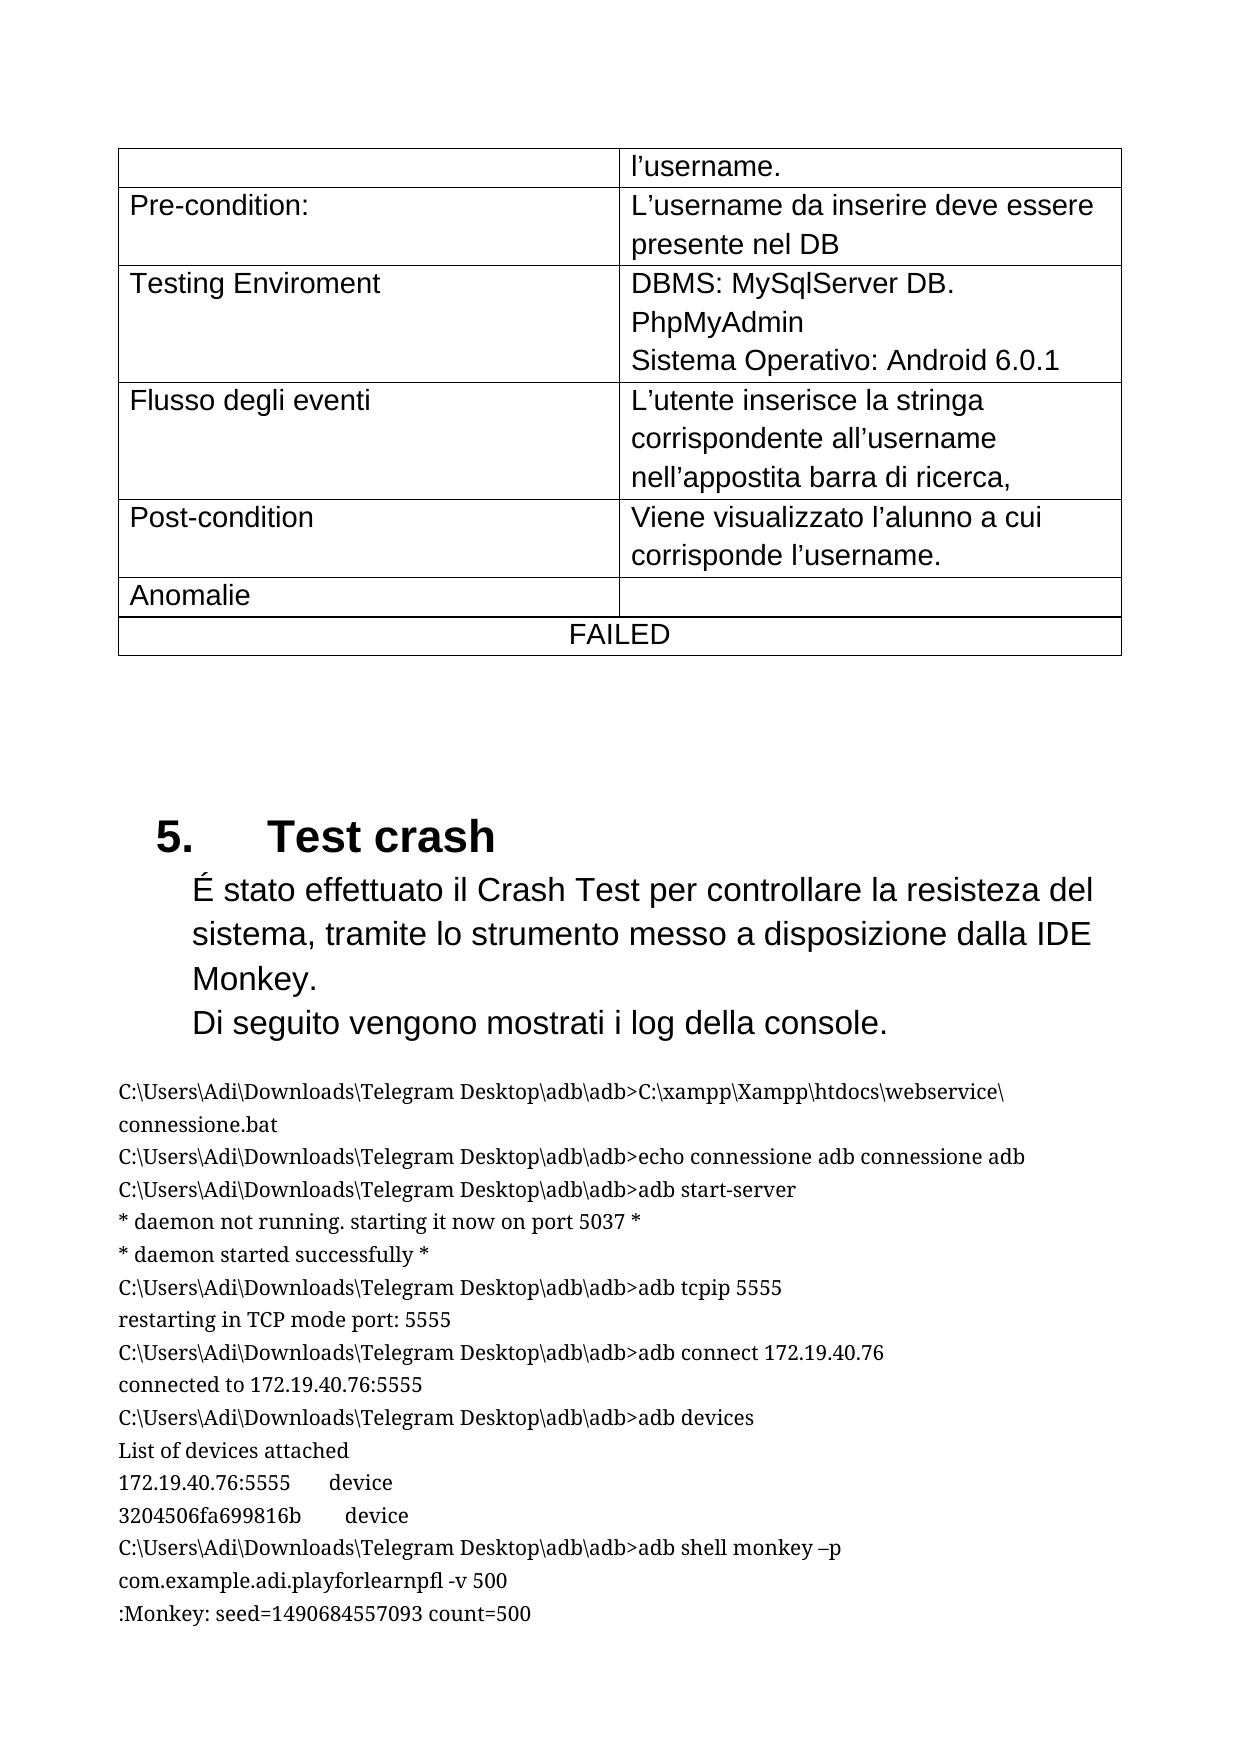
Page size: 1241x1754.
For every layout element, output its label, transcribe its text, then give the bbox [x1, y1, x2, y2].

list Test crash [156, 810, 1122, 862]
text * daemon not running. starting it now on port 5037 * [118, 1207, 1122, 1236]
text 172.19.40.76:5555 device [118, 1468, 1122, 1497]
table_cell Flusso degli eventi [119, 383, 619, 499]
text É stato effettuato il Crash Test per controllare la resisteza del sistema, tramite lo strumento messo a disposizione dalla IDE Monkey. Di seguito vengono mostrati i log della console. [192, 870, 1122, 1041]
table_cell Anomalie [119, 578, 619, 616]
text restarting in TCP mode port: 5555 [118, 1305, 1122, 1334]
text C:\Users\Adi\Downloads\Telegram Desktop\adb\adb>adb connect 172.19.40.76 [118, 1338, 1122, 1366]
text C:\Users\Adi\Downloads\Telegram Desktop\adb\adb>echo connessione adb connessione adb [118, 1142, 1122, 1171]
text List of devices attached [118, 1436, 1122, 1464]
table_cell Pre-condition: [119, 188, 619, 265]
text 3204506fa699816b device [118, 1501, 1122, 1529]
text C:\Users\Adi\Downloads\Telegram Desktop\adb\adb>adb tcpip 5555 [118, 1273, 1122, 1301]
table_cell L’utente inserisce la stringa corrispondente all’username nell’appostita barra di ricerca, [620, 383, 1121, 499]
table_cell Post-condition [119, 500, 619, 577]
text C:\Users\Adi\Downloads\Telegram Desktop\adb\adb>adb shell monkey –p com.example.adi.playforlearnpfl -v 500 [118, 1533, 1122, 1594]
table_cell FAILED [119, 618, 1121, 655]
text C:\Users\Adi\Downloads\Telegram Desktop\adb\adb>adb devices [118, 1403, 1122, 1432]
text * daemon started successfully * [118, 1240, 1122, 1268]
text connected to 172.19.40.76:5555 [118, 1371, 1122, 1399]
table_cell L’username da inserire deve essere presente nel DB [620, 188, 1121, 265]
table_cell Viene visualizzato l’alunno a cui corrisponde l’username. [620, 500, 1121, 577]
table_cell [119, 149, 619, 187]
text C:\Users\Adi\Downloads\Telegram Desktop\adb\adb>C:\xampp\Xampp\htdocs\webservice\connessione.bat [118, 1077, 1122, 1138]
table_cell DBMS: MySqlServer DB. PhpMyAdmin Sistema Operativo: Android 6.0.1 [620, 266, 1121, 382]
table_cell l’username. [620, 149, 1121, 187]
table_cell [620, 578, 1121, 616]
text :Monkey: seed=1490684557093 count=500 [118, 1599, 1122, 1627]
table_cell Testing Enviroment [119, 266, 619, 382]
text C:\Users\Adi\Downloads\Telegram Desktop\adb\adb>adb start-server [118, 1175, 1122, 1203]
